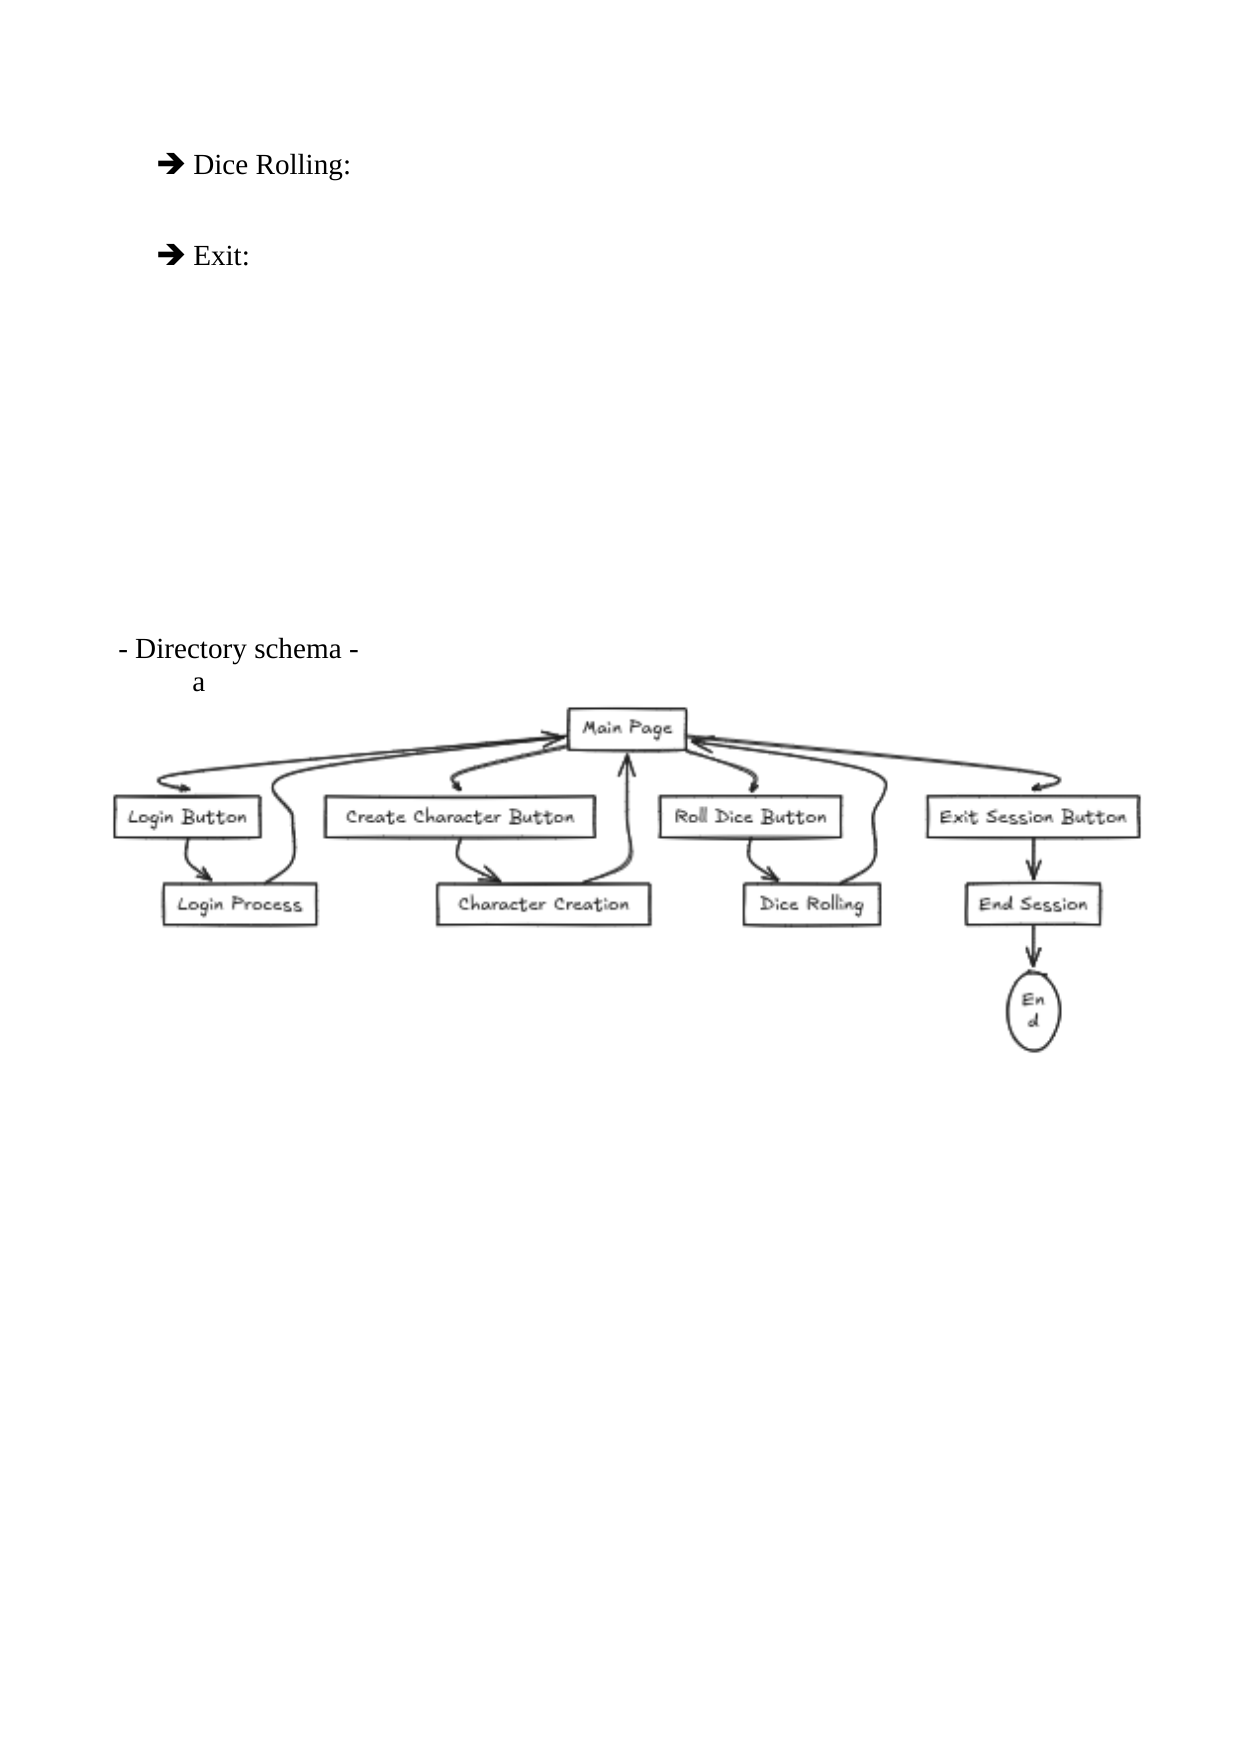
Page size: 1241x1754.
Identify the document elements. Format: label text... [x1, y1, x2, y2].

list Exit: [156, 238, 1122, 272]
text a [118, 664, 1122, 698]
picture [106, 700, 1149, 1059]
text - Directory schema - [118, 631, 1122, 664]
list Dice Rolling: [156, 147, 1122, 181]
